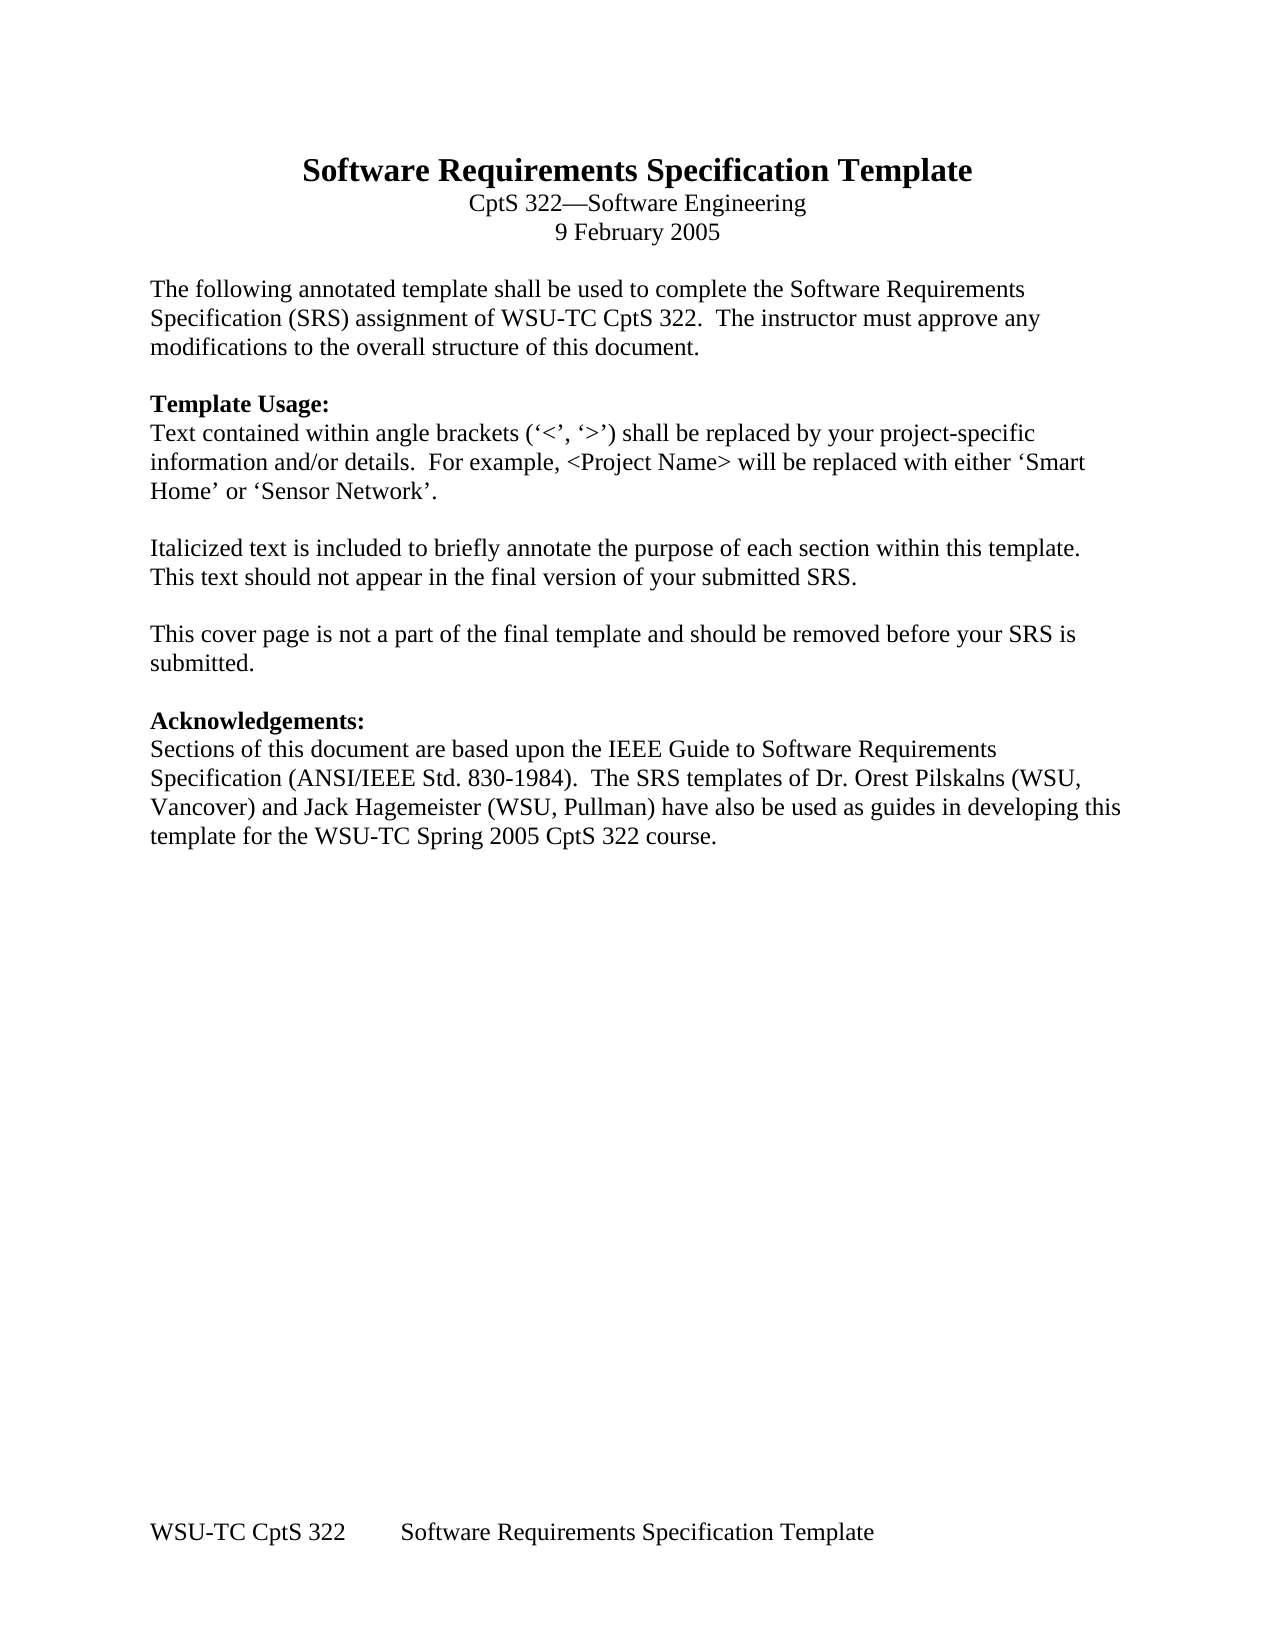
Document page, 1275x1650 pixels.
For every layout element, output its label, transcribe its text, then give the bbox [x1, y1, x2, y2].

subtitle Software Requirements Specification Template [150, 150, 1125, 188]
text This cover page is not a part of the final template and should be removed before your SRS is submitted. [150, 619, 1125, 677]
text Text contained within angle brackets (‘<’, ‘>’) shall be replaced by your project-specific information and/or details. For example, <Project Name> will be replaced with either ‘Smart Home’ or ‘Sensor Network’. [150, 418, 1125, 504]
text Italicized text is included to briefly annotate the purpose of each section within this template. This text should not appear in the final version of your submitted SRS. [150, 533, 1125, 591]
text Acknowledgements: [150, 706, 1125, 734]
text Template Usage: [150, 389, 1125, 418]
text 9 February 2005 [150, 217, 1125, 246]
text Sections of this document are based upon the IEEE Guide to Software Requirements Specification (ANSI/IEEE Std. 830-1984). The SRS templates of Dr. Orest Pilskalns (WSU, Vancover) and Jack Hagemeister (WSU, Pullman) have also be used as guides in developing this template for the WSU-TC Spring 2005 CptS 322 course. [150, 734, 1125, 849]
text The following annotated template shall be used to complete the Software Requirements Specification (SRS) assignment of WSU-TC CptS 322. The instructor must approve any modifications to the overall structure of this document. [150, 274, 1125, 361]
text CptS 322—Software Engineering [150, 188, 1125, 217]
